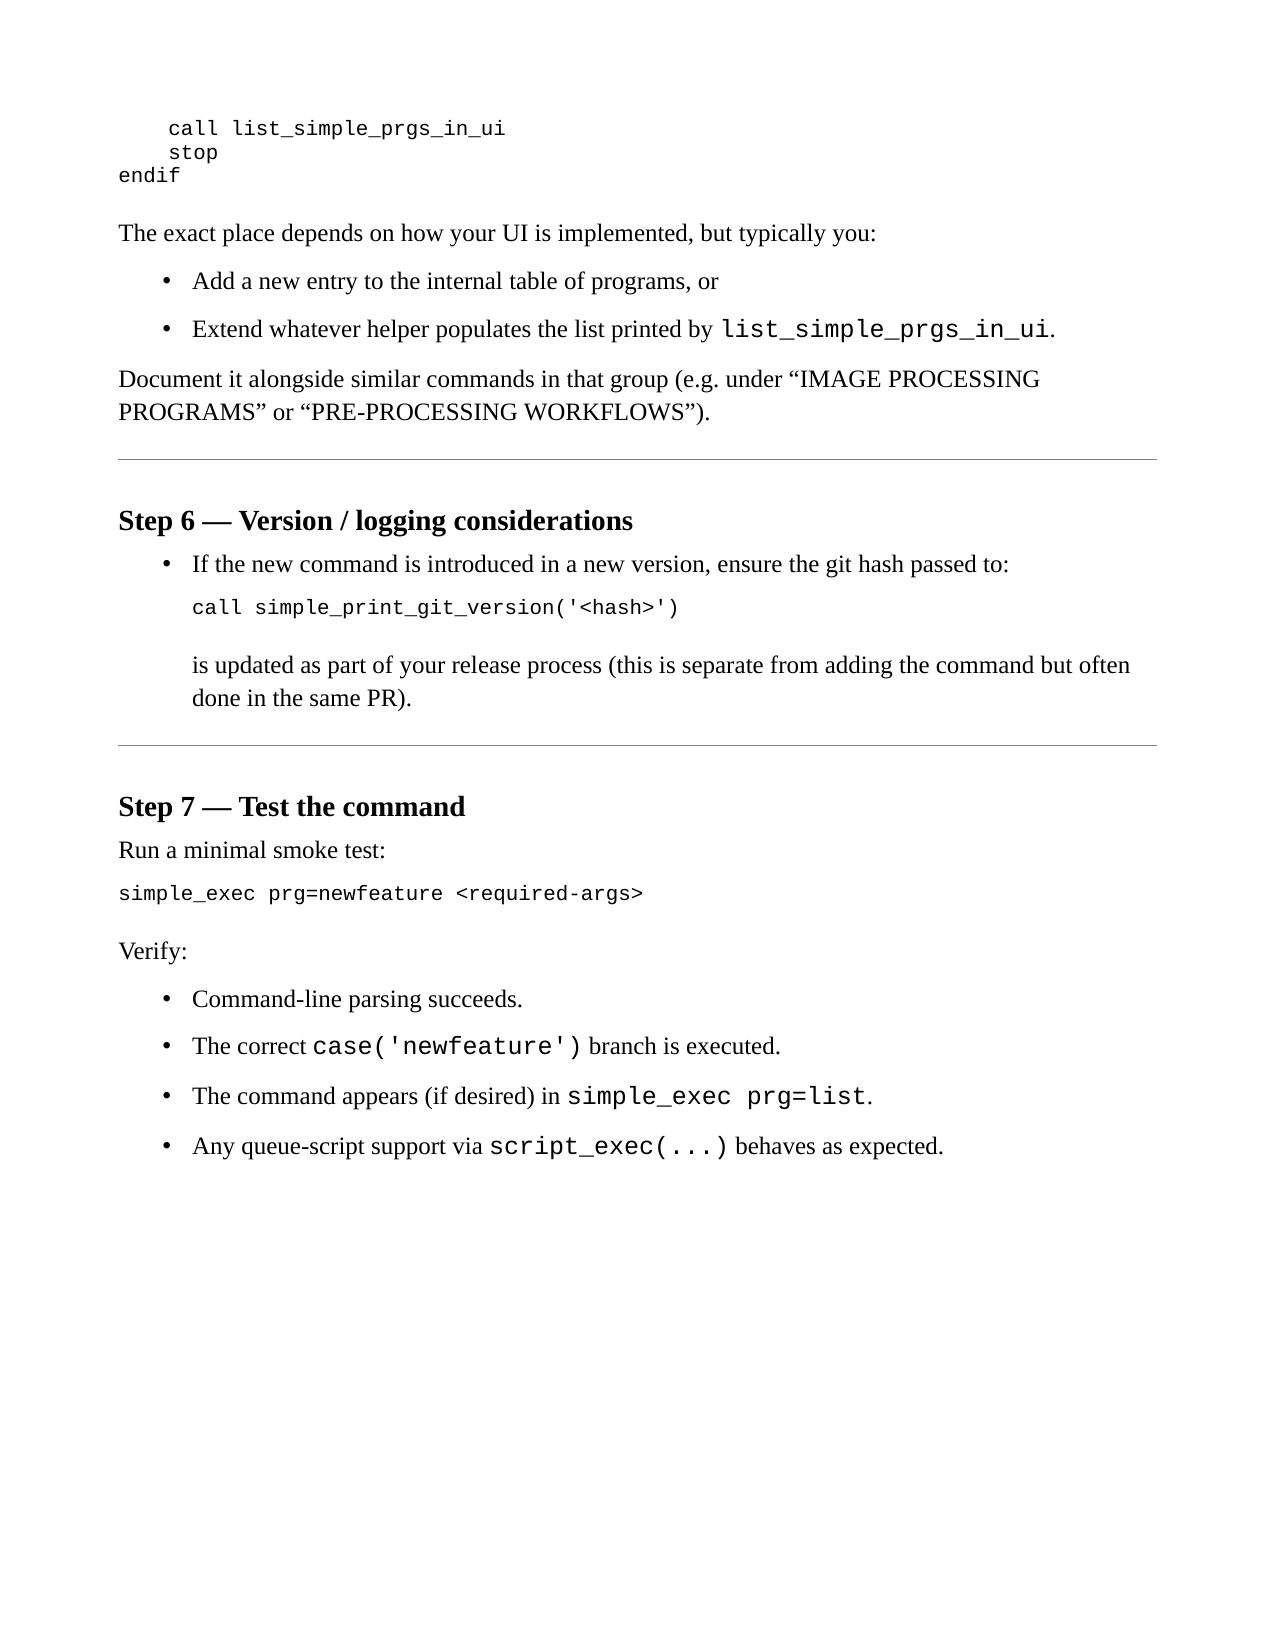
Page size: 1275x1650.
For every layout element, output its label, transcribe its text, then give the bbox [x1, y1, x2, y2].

list The command appears (if desired) in simple_exec prg=list. [162, 1081, 1157, 1112]
list The correct case('newfeature') branch is executed. [162, 1031, 1157, 1062]
text Document it alongside similar commands in that group (e.g. under “IMAGE PROCESSING PROGRAMS” or “PRE-PROCESSING WORKFLOWS”). [118, 364, 1157, 426]
text Run a minimal smoke test: [118, 836, 1157, 864]
list call simple_print_git_version('<hash>') [162, 597, 1157, 621]
text The exact place depends on how your UI is implemented, but typically you: [118, 218, 1157, 247]
text stop [118, 142, 1157, 165]
subtitle Step 6 — Version / logging considerations [118, 503, 1157, 537]
list Any queue-script support via script_exec(...) behaves as expected. [162, 1131, 1157, 1162]
list Extend whatever helper populates the list printed by list_simple_prgs_in_ui. [162, 314, 1157, 344]
text call list_simple_prgs_in_ui [118, 118, 1157, 142]
text Verify: [118, 936, 1157, 965]
text simple_exec prg=newfeature <required-args> [118, 883, 1157, 907]
text endif [118, 165, 1157, 189]
list is updated as part of your release process (this is separate from adding the command but often done in the same PR). [162, 650, 1157, 712]
list If the new command is introduced in a new version, ensure the git hash passed to: [162, 549, 1157, 578]
list Add a new entry to the internal table of programs, or [162, 266, 1157, 295]
subtitle Step 7 — Test the command [118, 789, 1157, 823]
list Command-line parsing succeeds. [162, 984, 1157, 1013]
